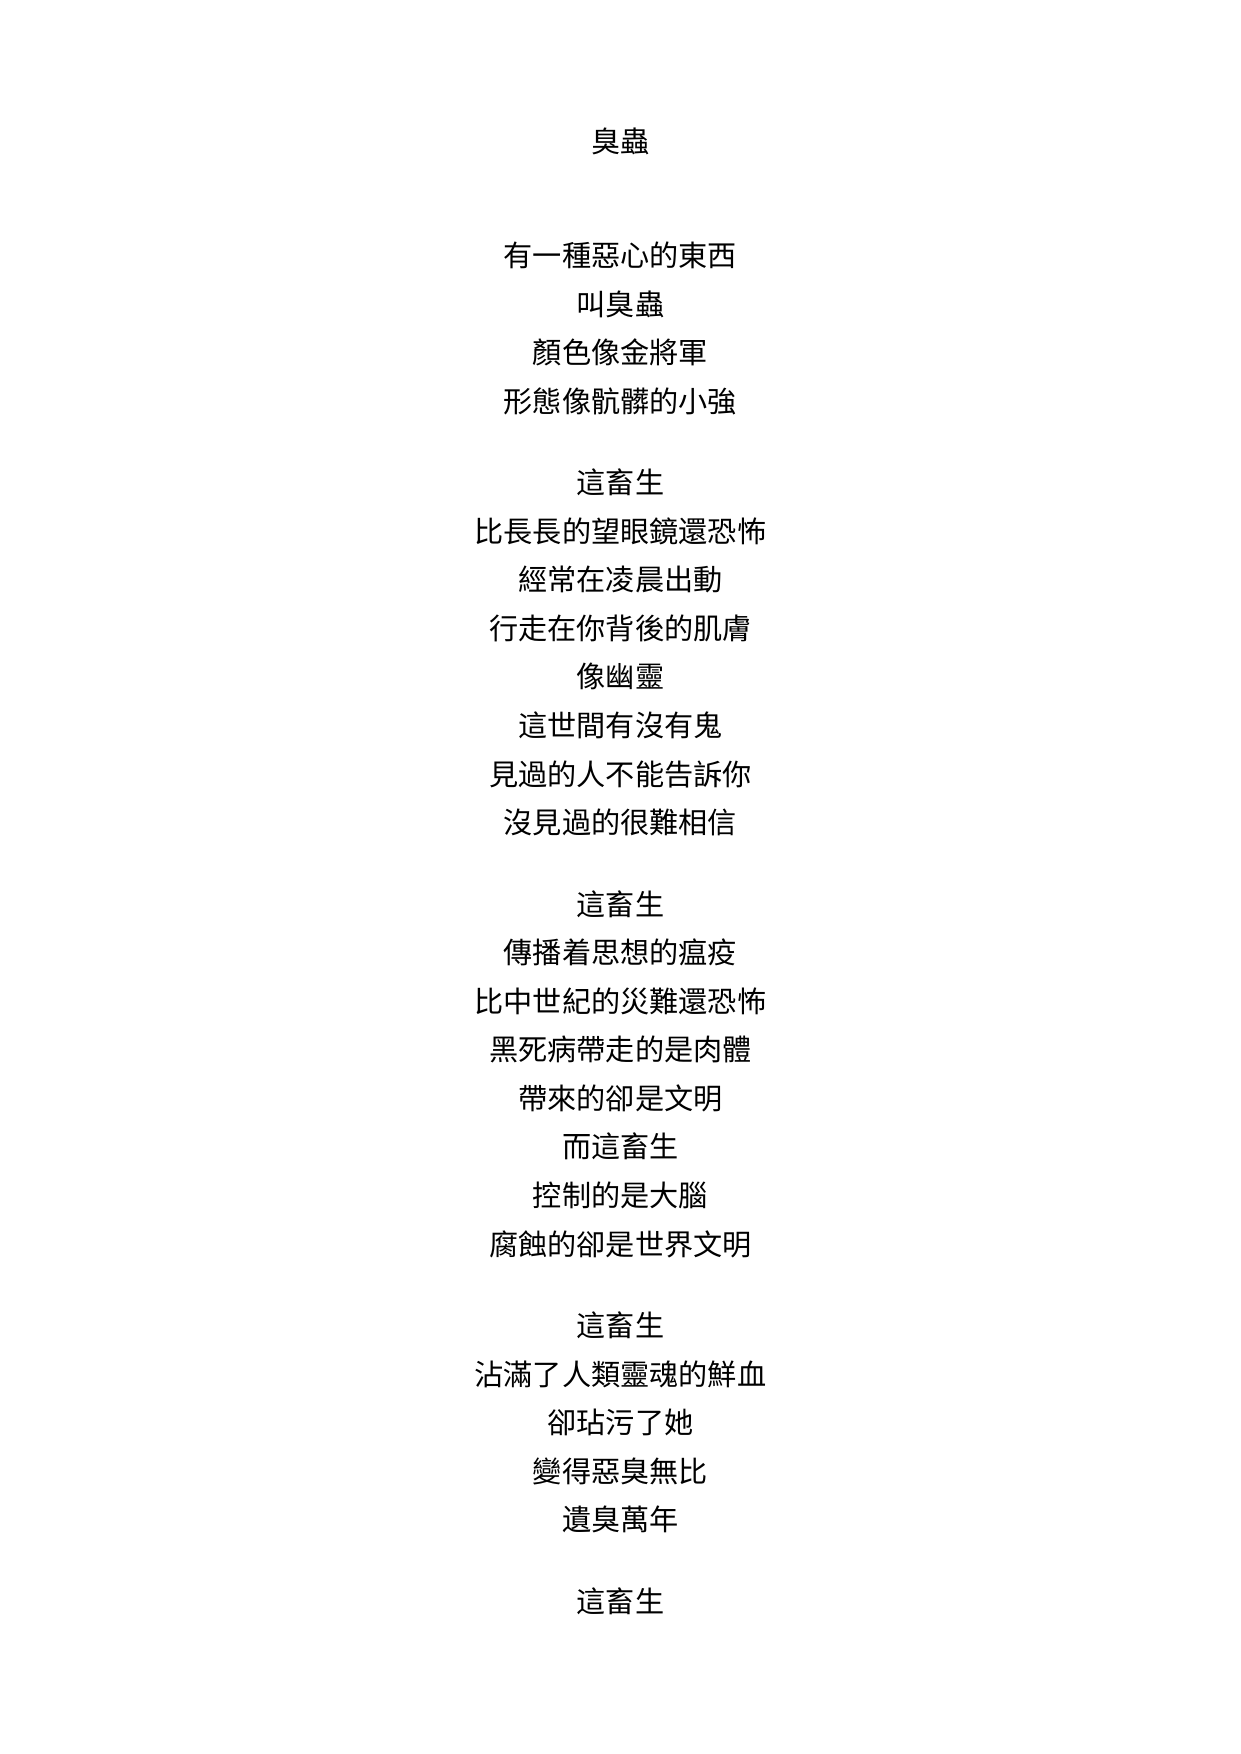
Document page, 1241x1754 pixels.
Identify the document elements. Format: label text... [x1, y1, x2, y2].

text 經常在凌晨出動 [118, 557, 1122, 599]
text 像幽靈 [118, 654, 1122, 696]
text 比長長的望眼鏡還恐怖 [118, 508, 1122, 551]
text 控制的是大腦 [118, 1172, 1122, 1215]
text 臭蟲 [118, 118, 1122, 160]
text 變得惡臭無比 [118, 1448, 1122, 1491]
text 這畜生 [118, 460, 1122, 502]
text 這畜生 [118, 881, 1122, 923]
text 沾滿了人類靈魂的鮮血 [118, 1351, 1122, 1393]
text 黑死病帶走的是肉體 [118, 1027, 1122, 1069]
text 形態像骯髒的小強 [118, 378, 1122, 421]
text 腐蝕的卻是世界文明 [118, 1221, 1122, 1263]
text 沒見過的很難相信 [118, 800, 1122, 842]
text 帶來的卻是文明 [118, 1075, 1122, 1118]
text 見過的人不能告訴你 [118, 751, 1122, 793]
text 叫臭蟲 [118, 281, 1122, 323]
text 傳播着思想的瘟疫 [118, 930, 1122, 972]
text 遺臭萬年 [118, 1497, 1122, 1539]
text 而這畜生 [118, 1124, 1122, 1166]
text 顏色像金將軍 [118, 330, 1122, 372]
text 這畜生 [118, 1578, 1122, 1621]
text 比中世紀的災難還恐怖 [118, 978, 1122, 1021]
text 行走在你背後的肌膚 [118, 606, 1122, 648]
text 有一種惡心的東西 [118, 233, 1122, 275]
text 這畜生 [118, 1303, 1122, 1345]
text 卻玷污了她 [118, 1400, 1122, 1442]
text 這世間有沒有鬼 [118, 703, 1122, 745]
